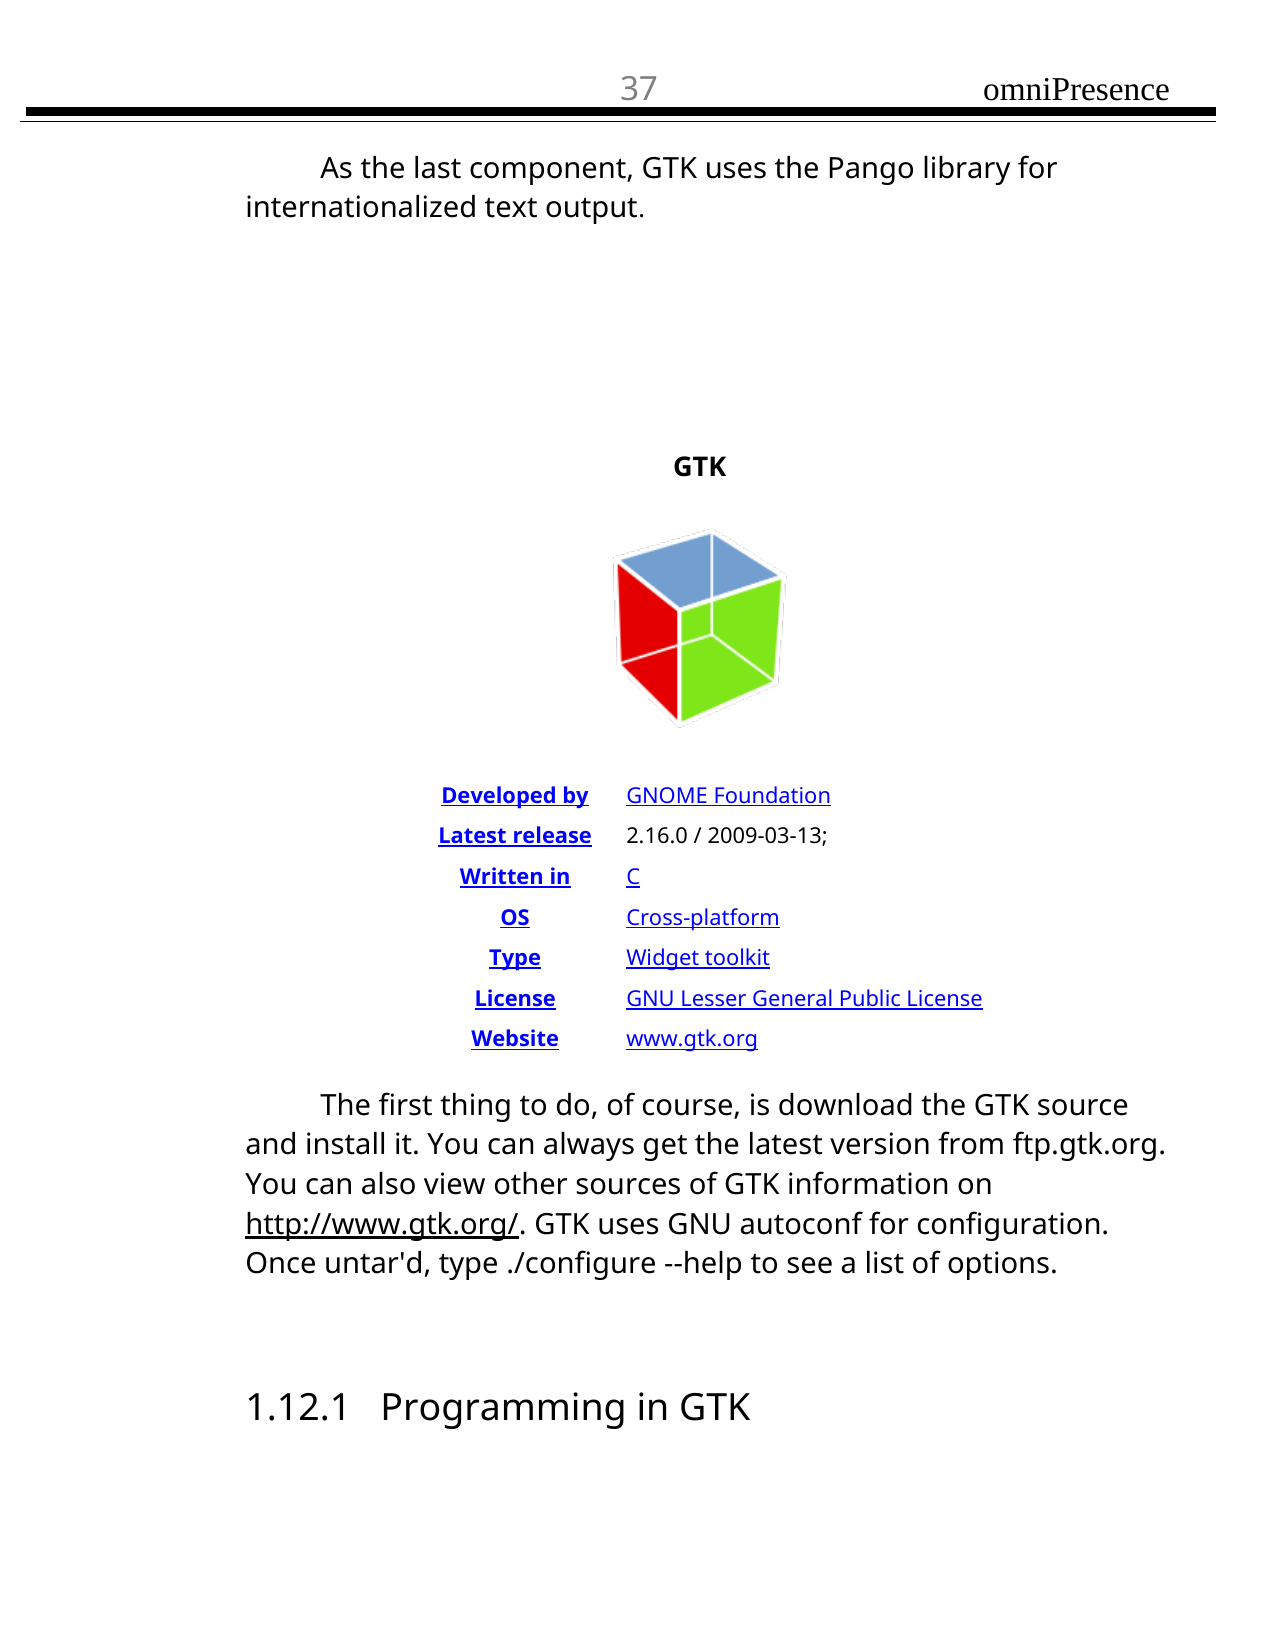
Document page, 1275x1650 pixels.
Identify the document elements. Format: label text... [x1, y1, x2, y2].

text As the last component, GTK uses the Pango library for internationalized text output. [245, 147, 1170, 226]
table_cell License [405, 974, 624, 1014]
table_cell Widget toolkit [625, 933, 994, 973]
picture [575, 496, 824, 760]
table_cell GNOME Foundation [625, 770, 994, 811]
table_cell 2.16.0 / 2009-03-13; [625, 811, 994, 852]
list 1.12.1 Programming in GTK [245, 1380, 1170, 1431]
table_cell Latest release [405, 811, 624, 852]
table_cell Developed by [405, 770, 624, 811]
table_cell Type [405, 933, 624, 973]
text The first thing to do, of course, is download the GTK source and install it. You can always get the latest version from ftp.gtk.org. You can also view other sources of GTK information on http://www.gtk.org/. GTK uses GNU autoconf for configuration. Once untar'd, type ./configure --help to see a list of options. [245, 1084, 1170, 1282]
table_cell Cross-platform [625, 892, 994, 933]
table_cell OS [405, 892, 624, 933]
table_cell GNU Lesser General Public License [625, 974, 994, 1014]
table_header GTK [405, 445, 994, 486]
table_cell [405, 486, 994, 770]
table_cell www.gtk.org [625, 1014, 994, 1055]
table_cell C [625, 852, 994, 892]
table_cell Written in [405, 852, 624, 892]
table_cell Website [405, 1014, 624, 1055]
